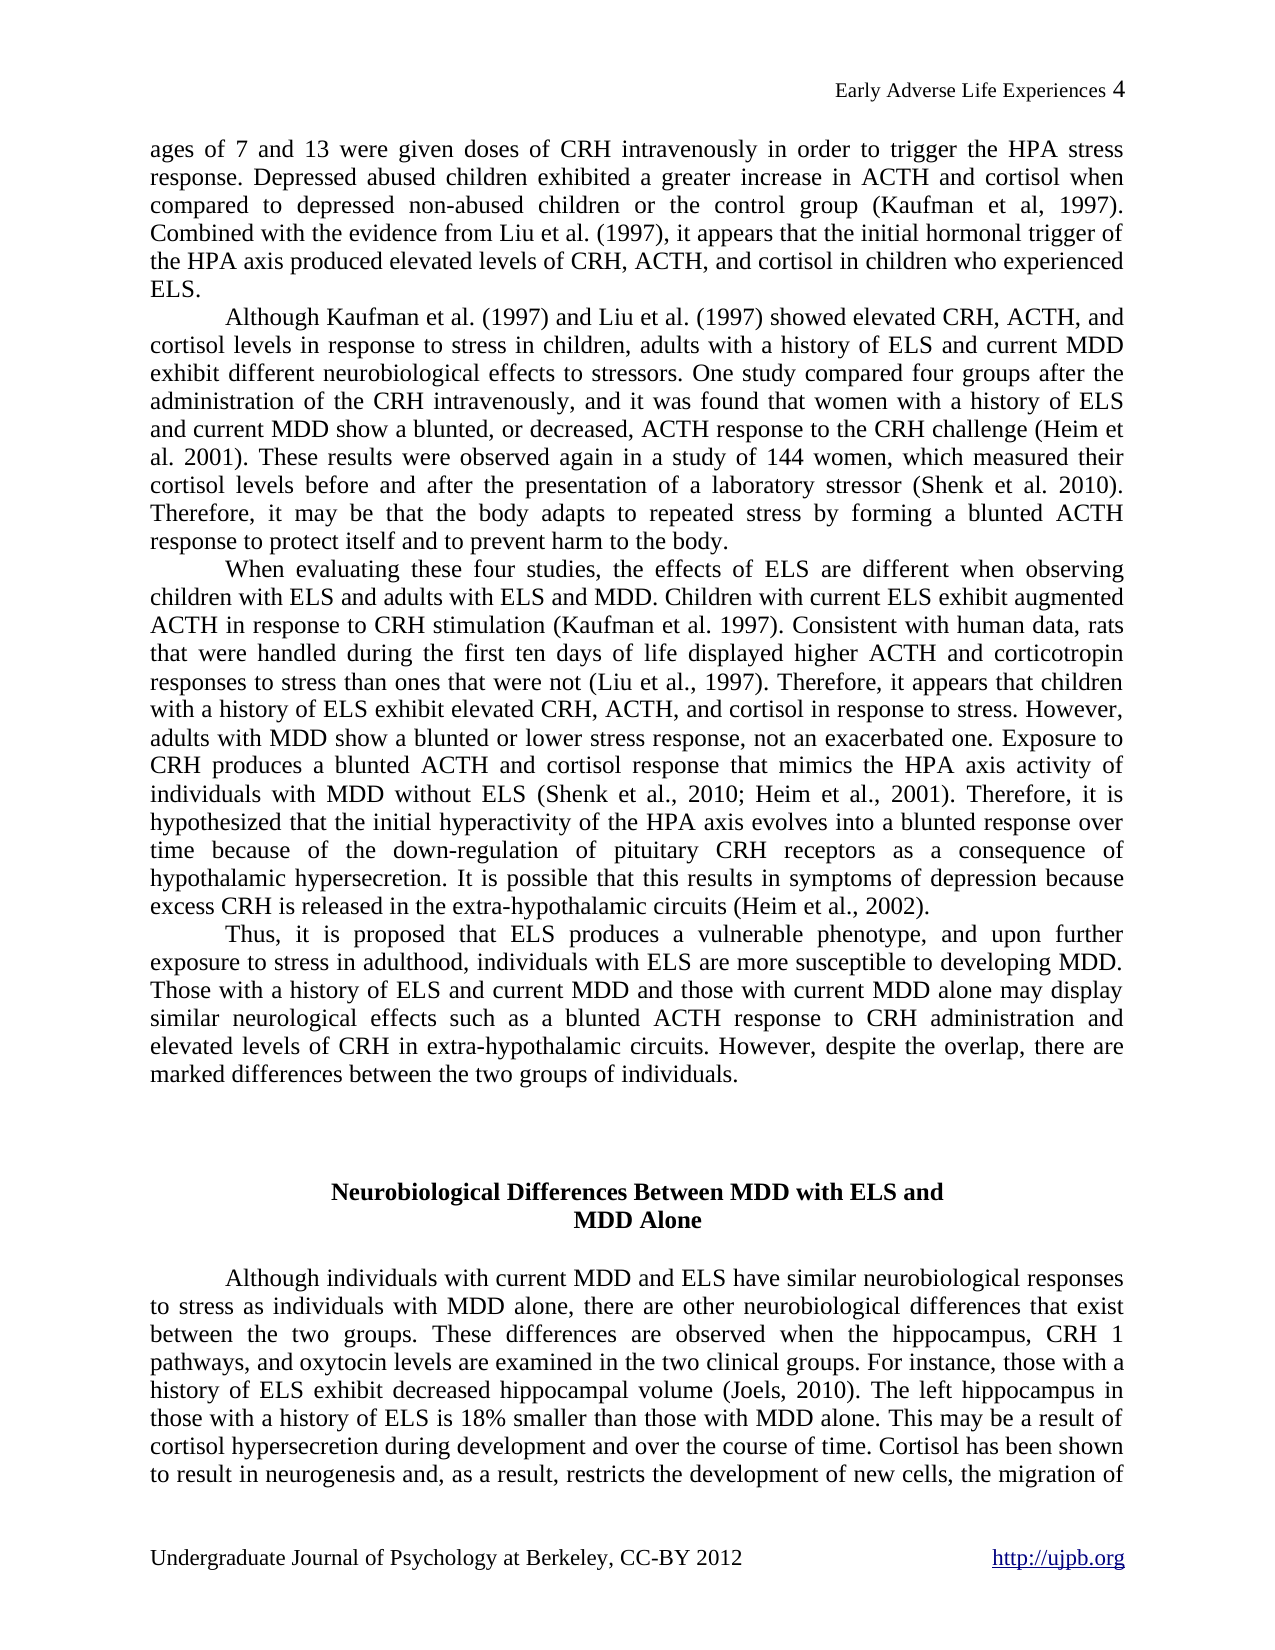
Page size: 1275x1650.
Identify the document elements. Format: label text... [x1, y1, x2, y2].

text Although Kaufman et al. (1997) and Liu et al. (1997) showed elevated CRH, ACTH, and cortisol levels in response to stress in children, adults with a history of ELS and current MDD exhibit different neurobiological effects to stressors. One study compared four groups after the administration of the CRH intravenously, and it was found that women with a history of ELS and current MDD show a blunted, or decreased, ACTH response to the CRH challenge (Heim et al. 2001). These results were observed again in a study of 144 women, which measured their cortisol levels before and after the presentation of a laboratory stressor (Shenk et al. 2010). Therefore, it may be that the body adapts to repeated stress by forming a blunted ACTH response to protect itself and to prevent harm to the body. [150, 303, 1125, 555]
text Although individuals with current MDD and ELS have similar neurobiological responses to stress as individuals with MDD alone, there are other neurobiological differences that exist between the two groups. These differences are observed when the hippocampus, CRH 1 pathways, and oxytocin levels are examined in the two clinical groups. For instance, those with a history of ELS exhibit decreased hippocampal volume (Joels, 2010). The left hippocampus in those with a history of ELS is 18% smaller than those with MDD alone. This may be a result of cortisol hypersecretion during development and over the course of time. Cortisol has been shown to result in neurogenesis and, as a result, restricts the development of new cells, the migration of [150, 1264, 1125, 1488]
subtitle Neurobiological Differences Between MDD with ELS and MDD Alone [300, 1178, 975, 1234]
text When evaluating these four studies, the effects of ELS are different when observing children with ELS and adults with ELS and MDD. Children with current ELS exhibit augmented ACTH in response to CRH stimulation (Kaufman et al. 1997). Consistent with human data, rats that were handled during the first ten days of life displayed higher ACTH and corticotropin responses to stress than ones that were not (Liu et al., 1997). Therefore, it appears that children with a history of ELS exhibit elevated CRH, ACTH, and cortisol in response to stress. However, adults with MDD show a blunted or lower stress response, not an exacerbated one. Exposure to CRH produces a blunted ACTH and cortisol response that mimics the HPA axis activity of individuals with MDD without ELS (Shenk et al., 2010; Heim et al., 2001). Therefore, it is hypothesized that the initial hyperactivity of the HPA axis evolves into a blunted response over time because of the down-regulation of pituitary CRH receptors as a consequence of hypothalamic hypersecretion. It is possible that this results in symptoms of depression because excess CRH is released in the extra-hypothalamic circuits (Heim et al., 2002). [150, 555, 1125, 919]
text ages of 7 and 13 were given doses of CRH intravenously in order to trigger the HPA stress response. Depressed abused children exhibited a greater increase in ACTH and cortisol when compared to depressed non-abused children or the control group (Kaufman et al, 1997). Combined with the evidence from Liu et al. (1997), it appears that the initial hormonal trigger of the HPA axis produced elevated levels of CRH, ACTH, and cortisol in children who experienced ELS. [150, 135, 1125, 303]
text Thus, it is proposed that ELS produces a vulnerable phenotype, and upon further exposure to stress in adulthood, individuals with ELS are more susceptible to developing MDD. Those with a history of ELS and current MDD and those with current MDD alone may display similar neurological effects such as a blunted ACTH response to CRH administration and elevated levels of CRH in extra-hypothalamic circuits. However, despite the overlap, there are marked differences between the two groups of individuals. [150, 919, 1125, 1088]
